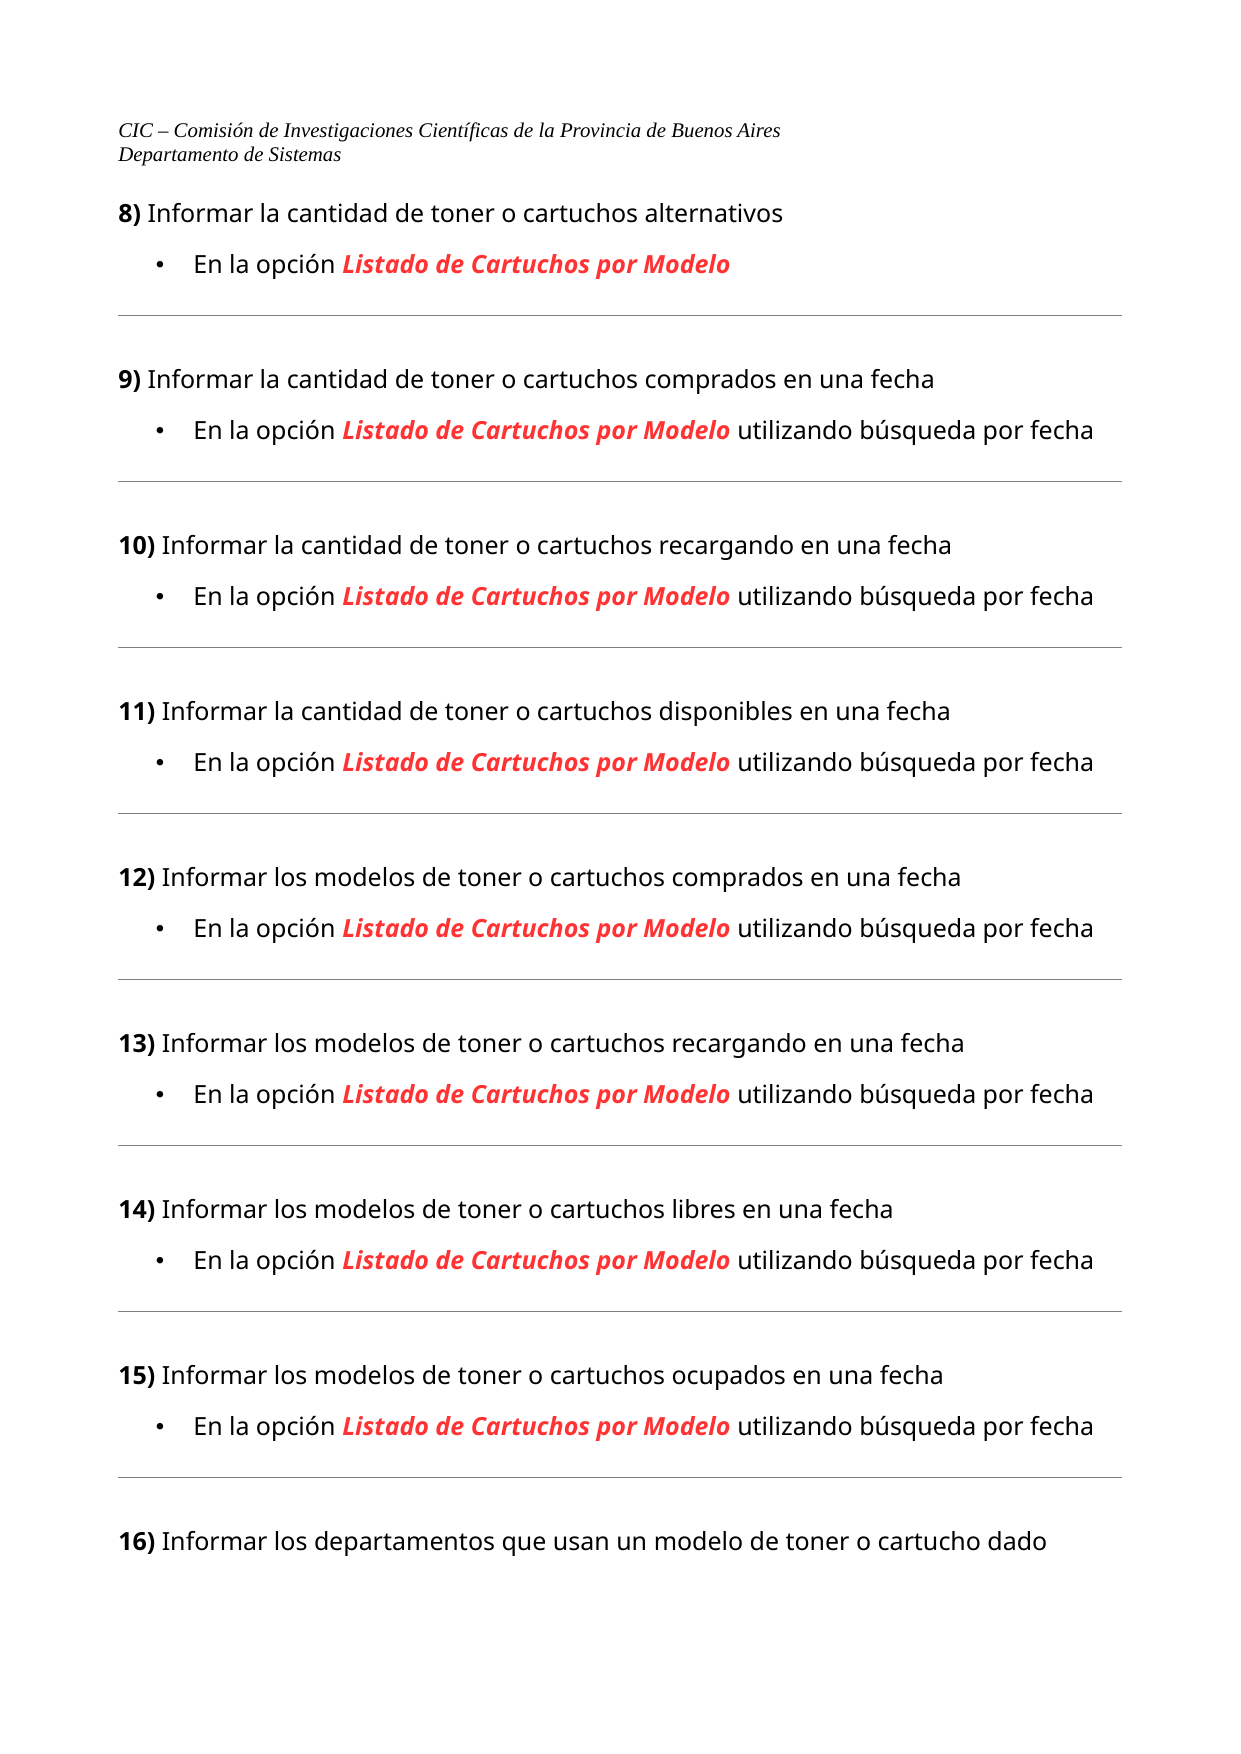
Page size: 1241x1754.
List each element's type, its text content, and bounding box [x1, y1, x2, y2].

text 11) Informar la cantidad de toner o cartuchos disponibles en una fecha [118, 693, 1122, 728]
text 14) Informar los modelos de toner o cartuchos libres en una fecha [118, 1191, 1122, 1225]
list En la opción Listado de Cartuchos por Modelo utilizando búsqueda por fecha [156, 1076, 1122, 1111]
text 8) Informar la cantidad de toner o cartuchos alternativos [118, 196, 1122, 230]
text 12) Informar los modelos de toner o cartuchos comprados en una fecha [118, 859, 1122, 893]
list En la opción Listado de Cartuchos por Modelo [156, 247, 1122, 281]
list En la opción Listado de Cartuchos por Modelo utilizando búsqueda por fecha [156, 911, 1122, 944]
text 13) Informar los modelos de toner o cartuchos recargando en una fecha [118, 1025, 1122, 1059]
text 10) Informar la cantidad de toner o cartuchos recargando en una fecha [118, 528, 1122, 562]
list En la opción Listado de Cartuchos por Modelo utilizando búsqueda por fecha [156, 1242, 1122, 1276]
list En la opción Listado de Cartuchos por Modelo utilizando búsqueda por fecha [156, 413, 1122, 447]
list En la opción Listado de Cartuchos por Modelo utilizando búsqueda por fecha [156, 744, 1122, 779]
list En la opción Listado de Cartuchos por Modelo utilizando búsqueda por fecha [156, 1408, 1122, 1442]
text 15) Informar los modelos de toner o cartuchos ocupados en una fecha [118, 1357, 1122, 1391]
text 9) Informar la cantidad de toner o cartuchos comprados en una fecha [118, 362, 1122, 396]
text 16) Informar los departamentos que usan un modelo de toner o cartucho dado [118, 1523, 1122, 1557]
list En la opción Listado de Cartuchos por Modelo utilizando búsqueda por fecha [156, 579, 1122, 613]
